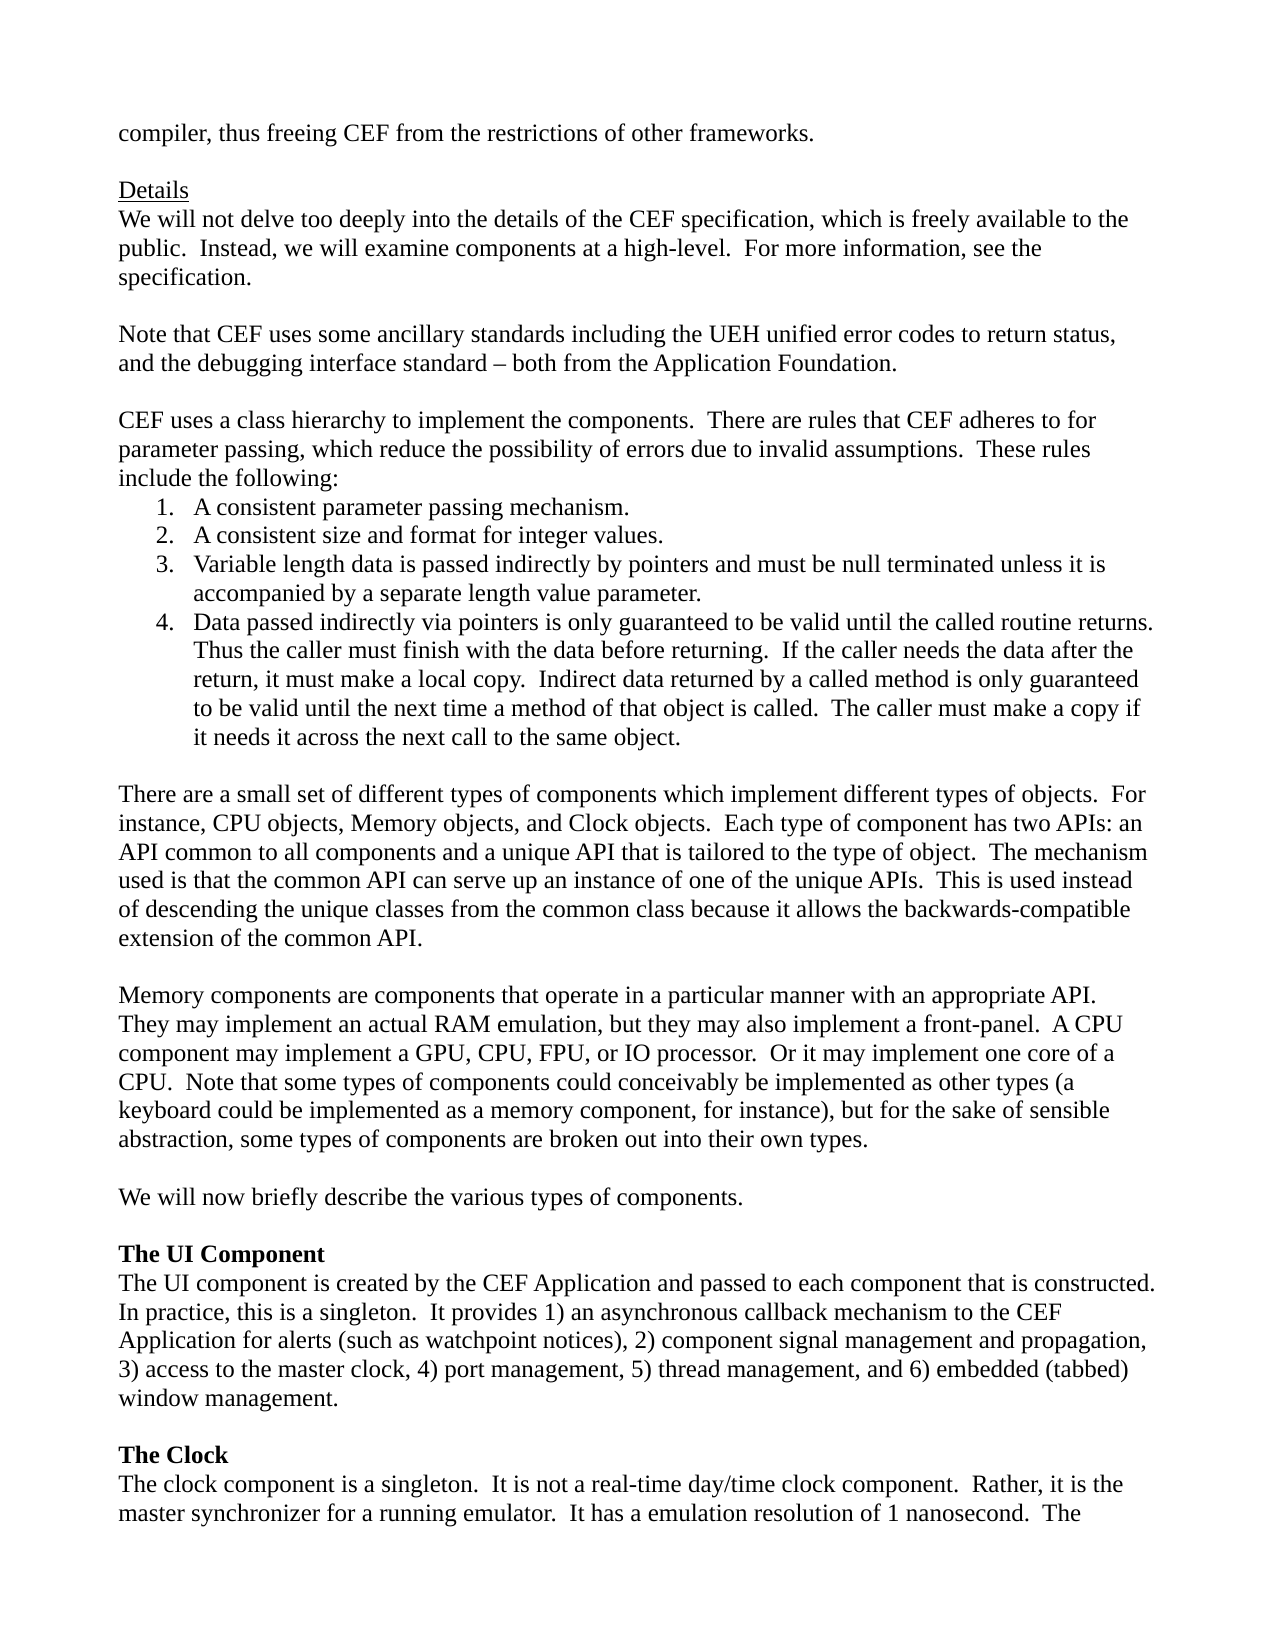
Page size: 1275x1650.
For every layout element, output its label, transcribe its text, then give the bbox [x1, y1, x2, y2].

text Memory components are components that operate in a particular manner with an appropriate API. They may implement an actual RAM emulation, but they may also implement a front-panel. A CPU component may implement a GPU, CPU, FPU, or IO processor. Or it may implement one core of a CPU. Note that some types of components could conceivably be implemented as other types (a keyboard could be implemented as a memory component, for instance), but for the sake of sensible abstraction, some types of components are broken out into their own types. [118, 981, 1157, 1153]
text We will not delve too deeply into the details of the CEF specification, which is freely available to the public. Instead, we will examine components at a high-level. For more information, see the specification. [118, 204, 1157, 291]
text The clock component is a singleton. It is not a real-time day/time clock component. Rather, it is the master synchronizer for a running emulator. It has a emulation resolution of 1 nanosecond. The [118, 1469, 1157, 1527]
text There are a small set of different types of components which implement different types of objects. For instance, CPU objects, Memory objects, and Clock objects. Each type of component has two APIs: an API common to all components and a unique API that is tailored to the type of object. The mechanism used is that the common API can serve up an instance of one of the unique APIs. This is used instead of descending the unique classes from the common class because it allows the backwards-compatible extension of the common API. [118, 779, 1157, 952]
text The UI Component [118, 1239, 1157, 1268]
list Variable length data is passed indirectly by pointers and must be null terminated unless it is accompanied by a separate length value parameter. [156, 549, 1157, 607]
text We will now briefly describe the various types of components. [118, 1182, 1157, 1211]
list A consistent size and format for integer values. [156, 521, 1157, 549]
list Data passed indirectly via pointers is only guaranteed to be valid until the called routine returns. Thus the caller must finish with the data before returning. If the caller needs the data after the return, it must make a local copy. Indirect data returned by a called method is only guaranteed to be valid until the next time a method of that object is called. The caller must make a copy if it needs it across the next call to the same object. [156, 607, 1157, 751]
text The UI component is created by the CEF Application and passed to each component that is constructed. In practice, this is a singleton. It provides 1) an asynchronous callback mechanism to the CEF Application for alerts (such as watchpoint notices), 2) component signal management and propagation, 3) access to the master clock, 4) port management, 5) thread management, and 6) embedded (tabbed) window management. [118, 1268, 1157, 1412]
text CEF uses a class hierarchy to implement the components. There are rules that CEF adheres to for parameter passing, which reduce the possibility of errors due to invalid assumptions. These rules include the following: [118, 406, 1157, 492]
text compiler, thus freeing CEF from the restrictions of other frameworks. [118, 118, 1157, 147]
text Note that CEF uses some ancillary standards including the UEH unified error codes to return status, and the debugging interface standard – both from the Application Foundation. [118, 319, 1157, 377]
text Details [118, 176, 1157, 204]
text The Clock [118, 1441, 1157, 1469]
list A consistent parameter passing mechanism. [156, 492, 1157, 521]
